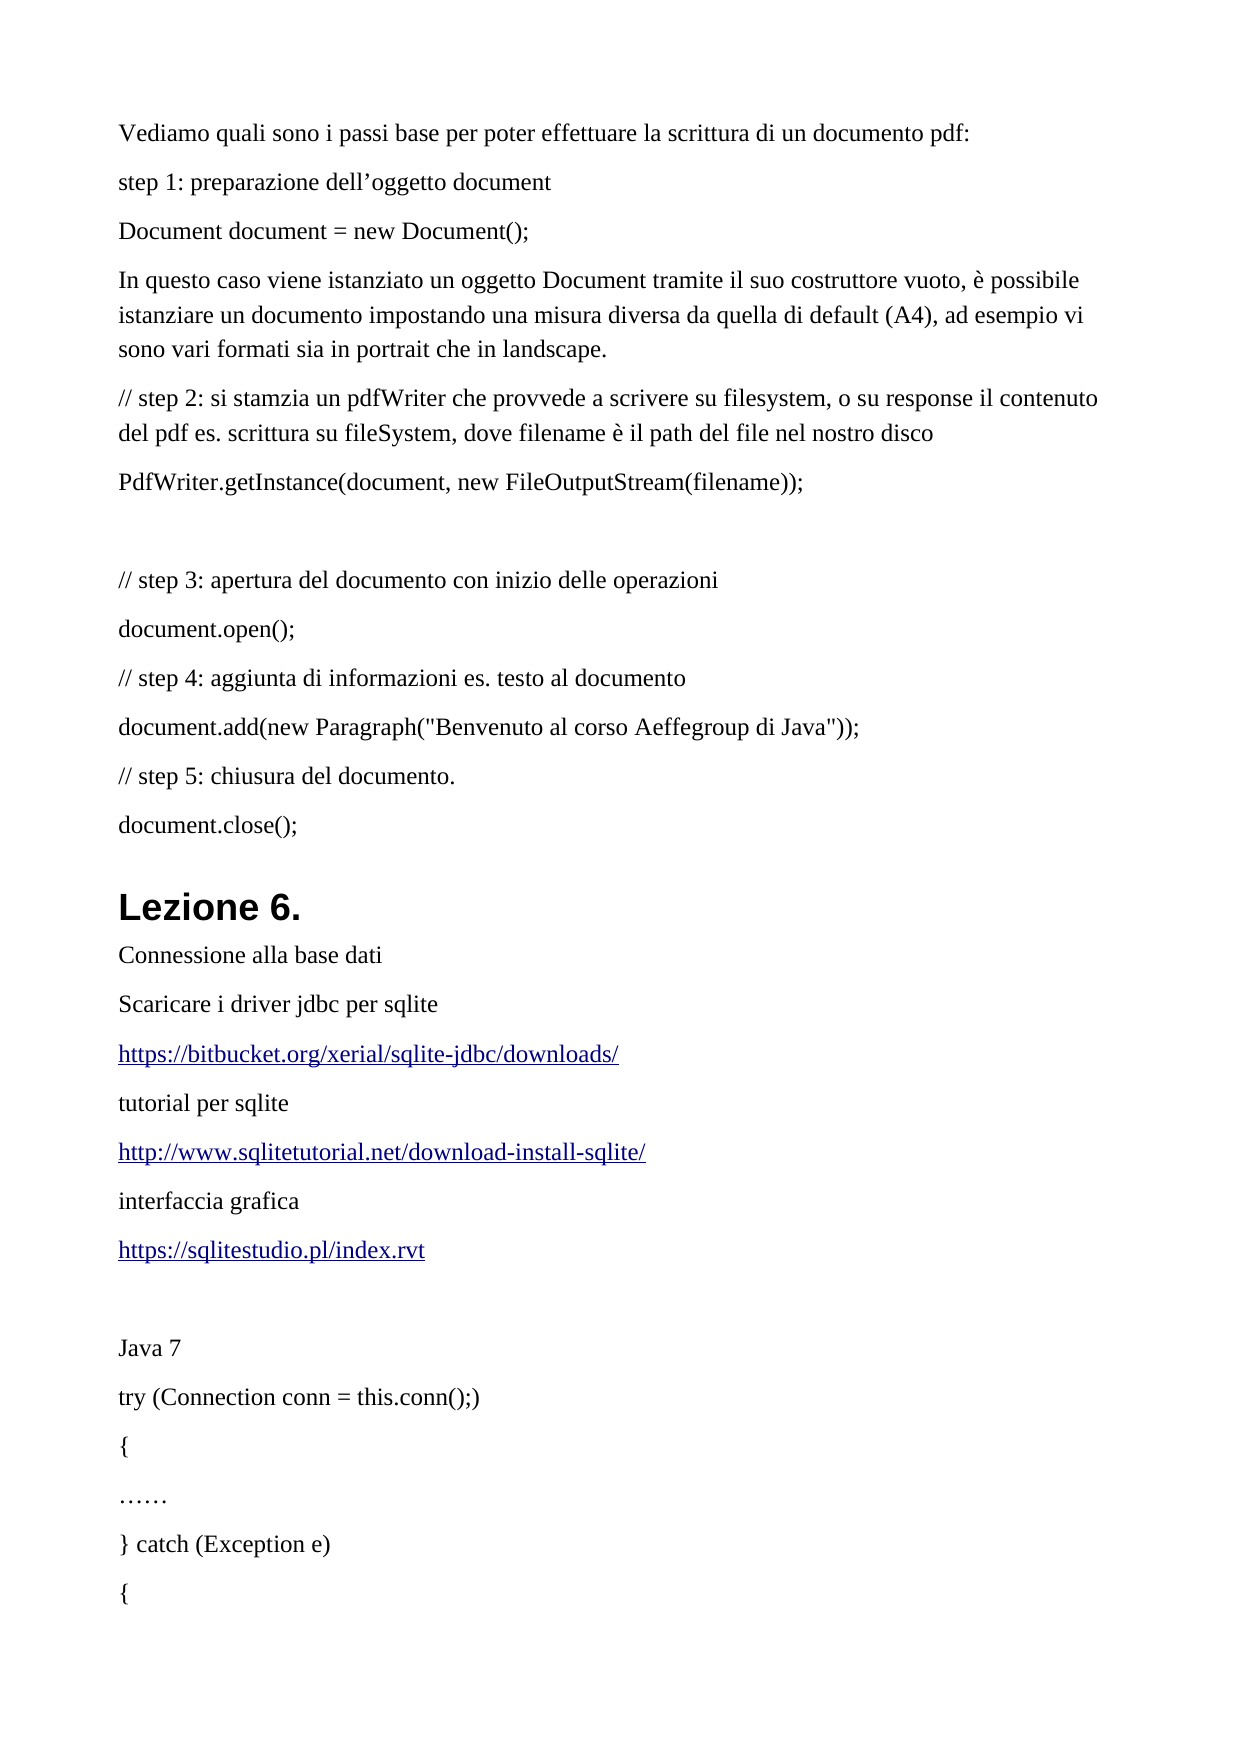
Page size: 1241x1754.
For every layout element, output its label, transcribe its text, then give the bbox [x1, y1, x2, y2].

text { [118, 1578, 1122, 1607]
text step 1: preparazione dell’oggetto document [118, 167, 1122, 196]
text Java 7 [118, 1333, 1122, 1362]
text …… [118, 1480, 1122, 1509]
text interfaccia grafica [118, 1186, 1122, 1214]
text tutorial per sqlite [118, 1088, 1122, 1116]
text Scaricare i driver jdbc per sqlite [118, 989, 1122, 1018]
subtitle Lezione 6. [118, 884, 1122, 928]
text Connessione alla base dati [118, 941, 1122, 969]
text // step 4: aggiunta di informazioni es. testo al documento [118, 663, 1122, 692]
text In questo caso viene istanziato un oggetto Document tramite il suo costruttore vuoto, è possibile istanziare un documento impostando una misura diversa da quella di default (A4), ad esempio vi sono vari formati sia in portrait che in landscape. [118, 265, 1122, 363]
text Document document = new Document(); [118, 216, 1122, 245]
text { [118, 1431, 1122, 1460]
text // step 2: si stamzia un pdfWriter che provvede a scrivere su filesystem, o su response il contenuto del pdf es. scrittura su fileSystem, dove filename è il path del file nel nostro disco [118, 383, 1122, 447]
text Vediamo quali sono i passi base per poter effettuare la scrittura di un documento pdf: [118, 118, 1122, 147]
text https://bitbucket.org/xerial/sqlite-jdbc/downloads/ [118, 1039, 1122, 1067]
text http://www.sqlitetutorial.net/download-install-sqlite/ [118, 1137, 1122, 1166]
text document.add(new Paragraph("Benvenuto al corso Aeffegroup di Java")); [118, 712, 1122, 741]
text document.close(); [118, 810, 1122, 839]
text https://sqlitestudio.pl/index.rvt [118, 1235, 1122, 1264]
text // step 3: apertura del documento con inizio delle operazioni [118, 565, 1122, 594]
text try (Connection conn = this.conn();) [118, 1382, 1122, 1411]
text PdfWriter.getInstance(document, new FileOutputStream(filename)); [118, 467, 1122, 496]
text // step 5: chiusura del documento. [118, 761, 1122, 790]
text } catch (Exception e) [118, 1529, 1122, 1558]
text document.open(); [118, 614, 1122, 643]
